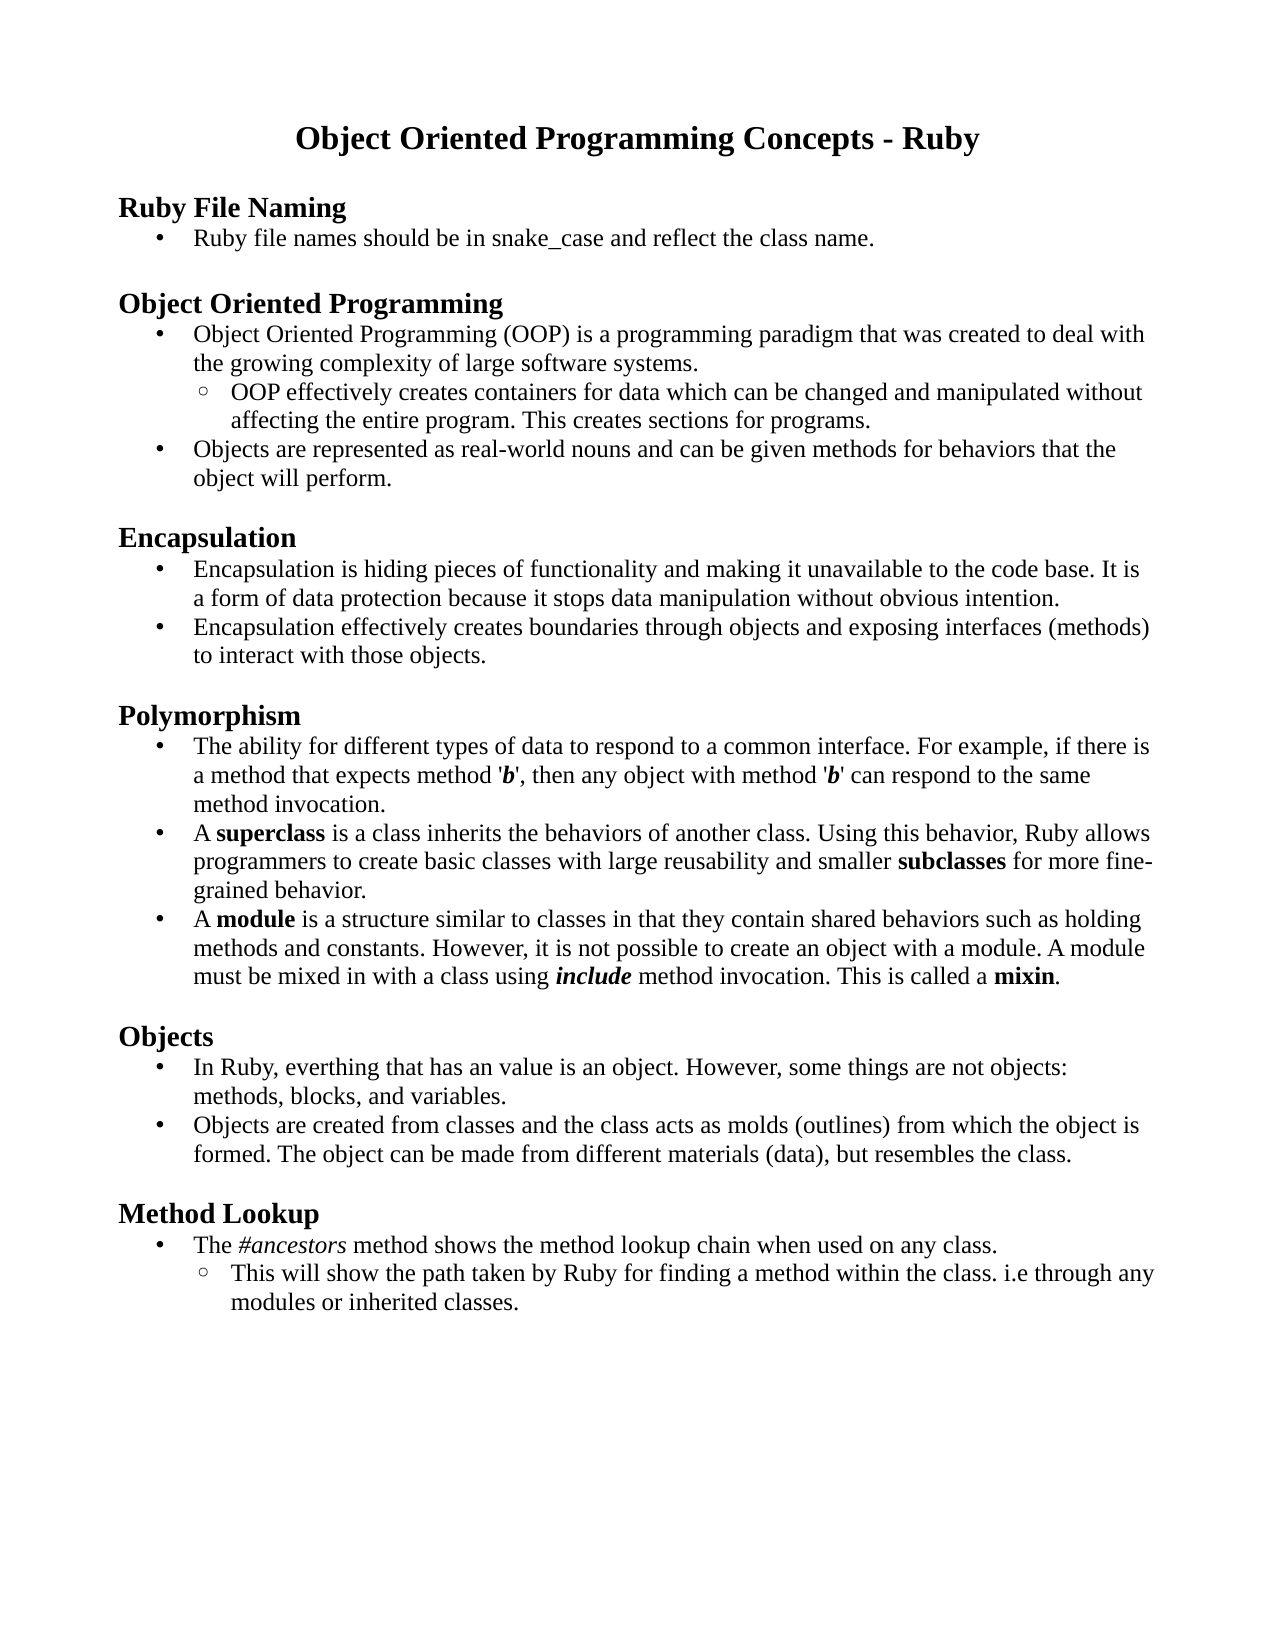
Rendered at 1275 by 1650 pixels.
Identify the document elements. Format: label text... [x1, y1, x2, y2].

list The #ancestors method shows the method lookup chain when used on any class. [156, 1230, 1157, 1258]
text Encapsulation [118, 521, 1157, 554]
text Object Oriented Programming [118, 286, 1157, 319]
list In Ruby, everthing that has an value is an object. However, some things are not objects: methods, blocks, and variables. [156, 1052, 1157, 1110]
list This will show the path taken by Ruby for finding a method within the class. i.e through any modules or inherited classes. [193, 1258, 1157, 1316]
list Encapsulation effectively creates boundaries through objects and exposing interfaces (methods) to interact with those objects. [156, 612, 1157, 669]
list Ruby file names should be in snake_case and reflect the class name. [156, 223, 1157, 252]
list A module is a structure similar to classes in that they contain shared behaviors such as holding methods and constants. However, it is not possible to create an object with a module. A module must be mixed in with a class using include method invocation. This is called a mixin. [156, 904, 1157, 990]
list Encapsulation is hiding pieces of functionality and making it unavailable to the code base. It is a form of data protection because it stops data manipulation without obvious intention. [156, 554, 1157, 612]
text Polymorphism [118, 698, 1157, 731]
text Objects [118, 1019, 1157, 1052]
list Objects are created from classes and the class acts as molds (outlines) from which the object is formed. The object can be made from different materials (data), but resembles the class. [156, 1110, 1157, 1167]
text Ruby File Naming [118, 190, 1157, 223]
text Object Oriented Programming Concepts - Ruby [118, 118, 1157, 156]
text Method Lookup [118, 1196, 1157, 1230]
list Objects are represented as real-world nouns and can be given methods for behaviors that the object will perform. [156, 434, 1157, 492]
list A superclass is a class inherits the behaviors of another class. Using this behavior, Ruby allows programmers to create basic classes with large reusability and smaller subclasses for more fine-grained behavior. [156, 818, 1157, 904]
list The ability for different types of data to respond to a common interface. For example, if there is a method that expects method 'b', then any object with method 'b' can respond to the same method invocation. [156, 731, 1157, 818]
list Object Oriented Programming (OOP) is a programming paradigm that was created to deal with the growing complexity of large software systems. [156, 319, 1157, 377]
list OOP effectively creates containers for data which can be changed and manipulated without affecting the entire program. This creates sections for programs. [193, 377, 1157, 434]
